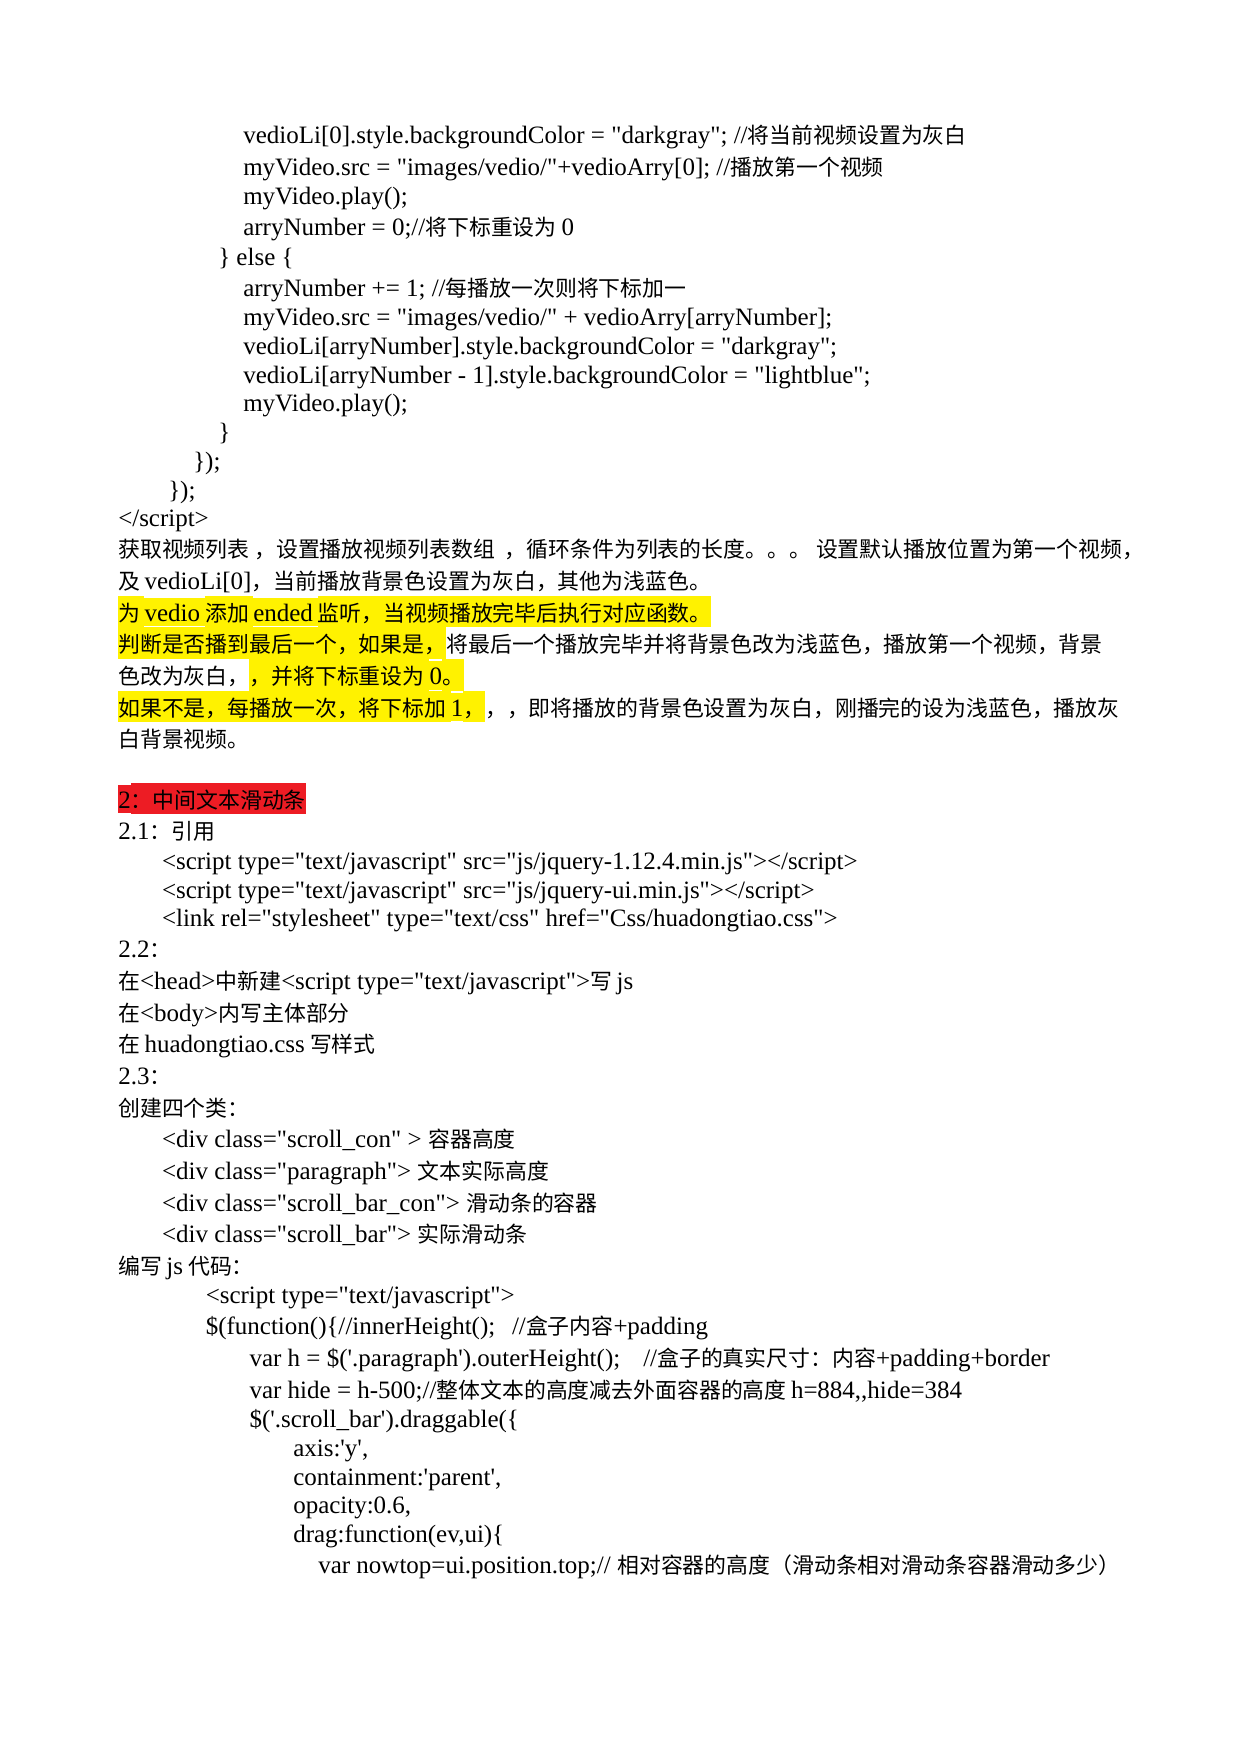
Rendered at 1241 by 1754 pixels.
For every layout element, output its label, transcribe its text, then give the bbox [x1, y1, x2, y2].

text } [118, 417, 1122, 446]
text var h = $('.paragraph').outerHeight(); //盒子的真实尺寸：内容+padding+border [118, 1341, 1122, 1373]
text 在huadongtiao.css写样式 [118, 1027, 1122, 1059]
text axis:'y', [118, 1433, 1122, 1462]
text } else { [118, 242, 1122, 271]
text myVideo.play(); [118, 388, 1122, 417]
text vedioLi[0].style.backgroundColor = "darkgray"; //将当前视频设置为灰白 [118, 118, 1122, 150]
text 2：中间文本滑动条 [118, 783, 1122, 814]
text 在<head>中新建<script type="text/javascript">写js [118, 964, 1122, 996]
text <div class="scroll_con" > 容器高度 [118, 1122, 1122, 1154]
text 2.2： [118, 932, 1122, 964]
text vedioLi[arryNumber].style.backgroundColor = "darkgray"; [118, 331, 1122, 360]
text <div class="paragraph"> 文本实际高度 [118, 1154, 1122, 1186]
text 编写js代码： [118, 1249, 1122, 1281]
text myVideo.src = "images/vedio/"+vedioArry[0]; //播放第一个视频 [118, 150, 1122, 181]
text myVideo.play(); [118, 181, 1122, 210]
text <div class="scroll_bar_con"> 滑动条的容器 [118, 1186, 1122, 1217]
text 在<body>内写主体部分 [118, 996, 1122, 1027]
text myVideo.src = "images/vedio/" + vedioArry[arryNumber]; [118, 302, 1122, 331]
text drag:function(ev,ui){ [118, 1519, 1122, 1548]
text 如果不是，每播放一次，将下标加1，，，即将播放的背景色设置为灰白，刚播完的设为浅蓝色，播放灰白背景视频。 [118, 691, 1122, 754]
text vedioLi[arryNumber - 1].style.backgroundColor = "lightblue"; [118, 360, 1122, 388]
text arryNumber = 0;//将下标重设为 0 [118, 210, 1122, 242]
text 2.3： [118, 1059, 1122, 1091]
text }); [118, 475, 1122, 503]
text 为vedio添加ended监听，当视频播放完毕后执行对应函数。 [118, 596, 1122, 627]
text }); [118, 446, 1122, 475]
text $('.scroll_bar').draggable({ [118, 1404, 1122, 1433]
text $(function(){//innerHeight(); //盒子内容+padding [118, 1309, 1122, 1341]
text <div class="scroll_bar"> 实际滑动条 [118, 1217, 1122, 1249]
text containment:'parent', [118, 1462, 1122, 1491]
text opacity:0.6, [118, 1491, 1122, 1519]
text </script> [118, 503, 1122, 532]
text <script type="text/javascript" src="js/jquery-ui.min.js"></script> [118, 875, 1122, 903]
text 2.1：引用 [118, 814, 1122, 846]
text arryNumber += 1; //每播放一次则将下标加一 [118, 271, 1122, 302]
text 获取视频列表 ，设置播放视频列表数组 ，循环条件为列表的长度。。。 设置默认播放位置为第一个视频，及vedioLi[0]，当前播放背景色设置为灰白，其他为浅蓝色。 [118, 532, 1122, 596]
text var hide = h-500;//整体文本的高度减去外面容器的高度h=884,,hide=384 [118, 1373, 1122, 1404]
text 创建四个类： [118, 1091, 1122, 1122]
text <script type="text/javascript"> [118, 1281, 1122, 1309]
text var nowtop=ui.position.top;// 相对容器的高度（滑动条相对滑动条容器滑动多少） [118, 1548, 1122, 1580]
text <link rel="stylesheet" type="text/css" href="Css/huadongtiao.css"> [118, 903, 1122, 932]
text <script type="text/javascript" src="js/jquery-1.12.4.min.js"></script> [118, 846, 1122, 875]
text 判断是否播到最后一个，如果是，将最后一个播放完毕并将背景色改为浅蓝色，播放第一个视频，背景色改为灰白，，并将下标重设为 0。 [118, 627, 1122, 691]
